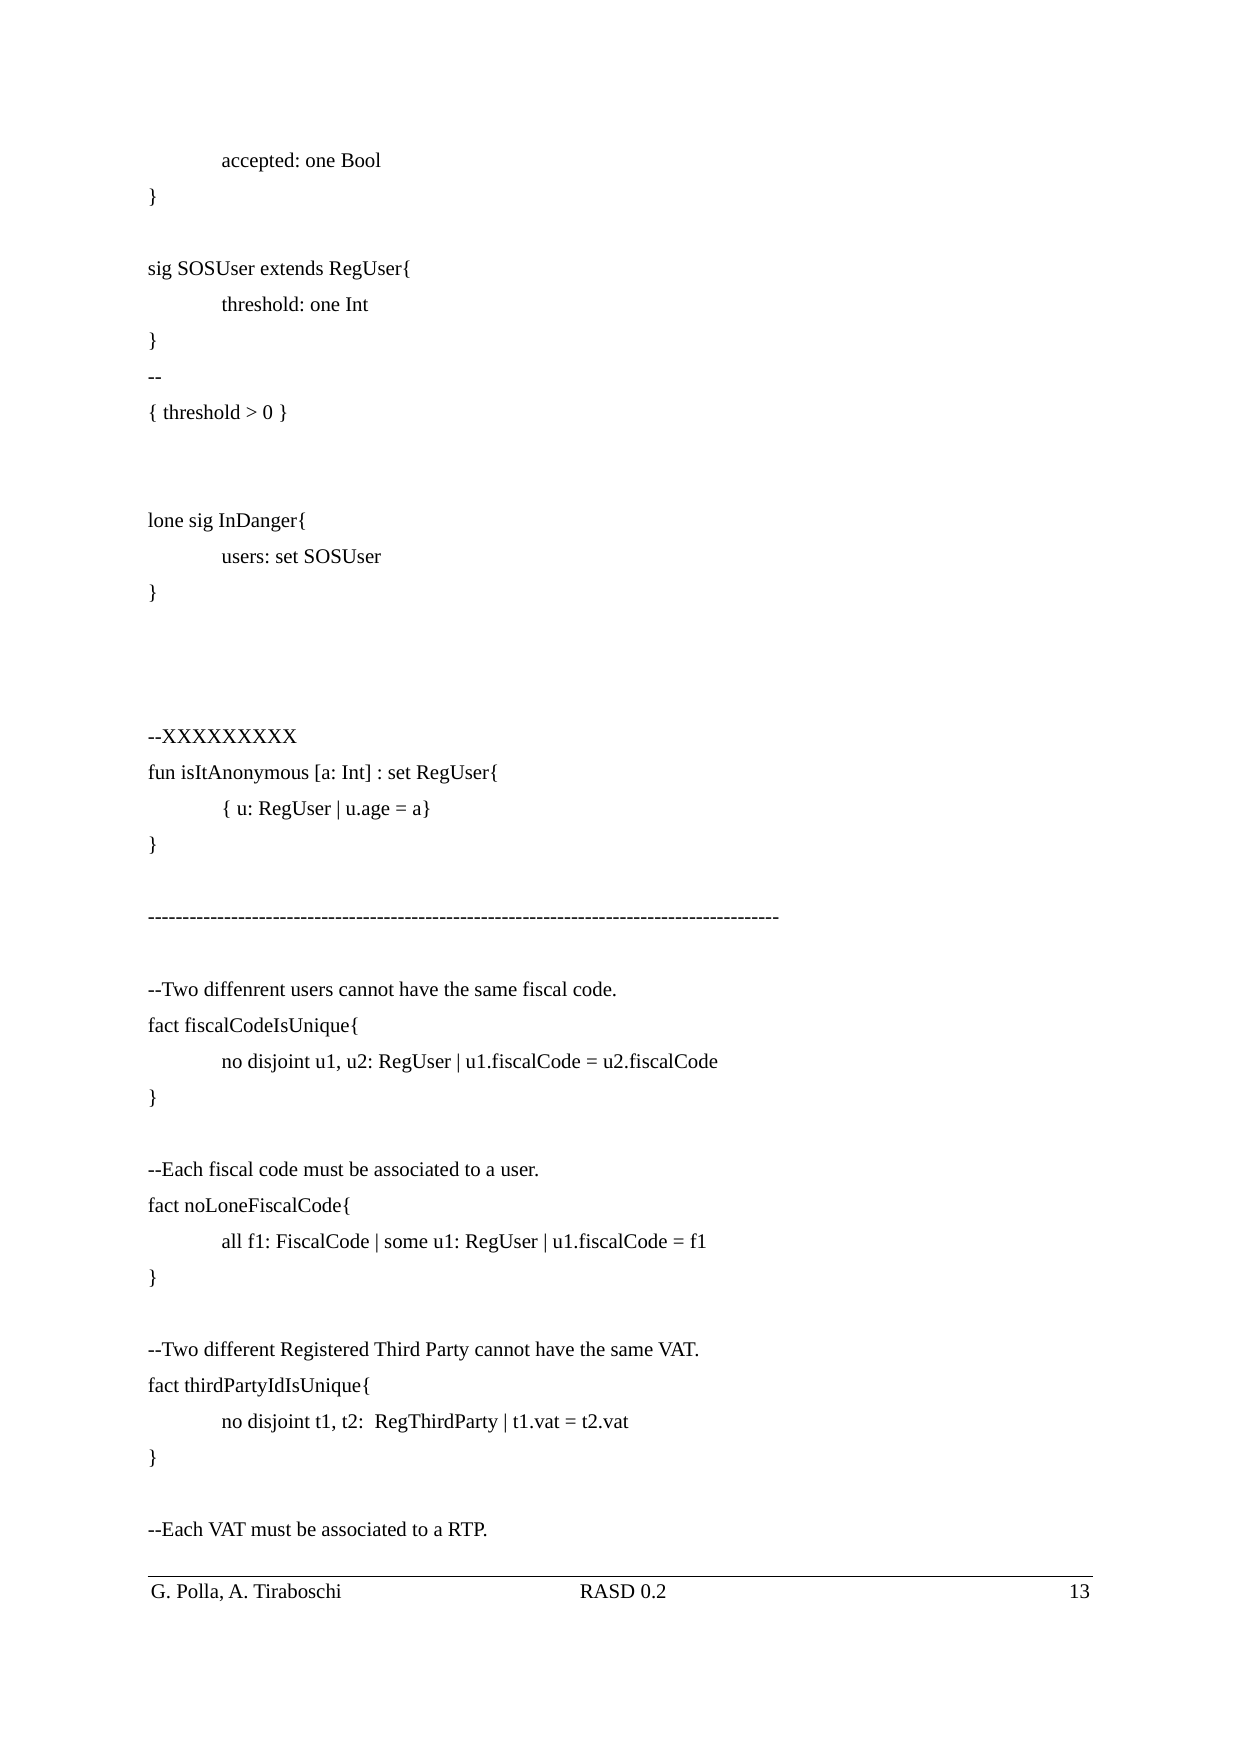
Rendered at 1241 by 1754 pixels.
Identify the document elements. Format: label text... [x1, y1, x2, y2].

text { u: RegUser | u.age = a} [148, 796, 1093, 820]
text sig SOSUser extends RegUser{ [148, 256, 1093, 280]
text fact noLoneFiscalCode{ [148, 1193, 1093, 1217]
text --Two diffenrent users cannot have the same fiscal code. [148, 977, 1093, 1001]
text } [148, 1085, 1093, 1109]
text fun isItAnonymous [a: Int] : set RegUser{ [148, 760, 1093, 784]
text } [148, 1445, 1093, 1469]
text } [148, 328, 1093, 352]
text fact fiscalCodeIsUnique{ [148, 1013, 1093, 1037]
text --Two different Registered Third Party cannot have the same VAT. [148, 1337, 1093, 1361]
text users: set SOSUser [148, 544, 1093, 568]
text ------------------------------------------------------------------------------------------- [148, 904, 1093, 928]
text accepted: one Bool [148, 148, 1093, 172]
text { threshold > 0 } [148, 400, 1093, 424]
text no disjoint u1, u2: RegUser | u1.fiscalCode = u2.fiscalCode [148, 1049, 1093, 1073]
text -- [148, 364, 1093, 388]
text } [148, 1265, 1093, 1289]
text threshold: one Int [148, 292, 1093, 316]
text lone sig InDanger{ [148, 508, 1093, 532]
text } [148, 832, 1093, 856]
text fact thirdPartyIdIsUnique{ [148, 1373, 1093, 1397]
text no disjoint t1, t2: RegThirdParty | t1.vat = t2.vat [148, 1409, 1093, 1433]
text all f1: FiscalCode | some u1: RegUser | u1.fiscalCode = f1 [148, 1229, 1093, 1253]
text --XXXXXXXXX [148, 724, 1093, 748]
text --Each VAT must be associated to a RTP. [148, 1517, 1093, 1541]
text --Each fiscal code must be associated to a user. [148, 1157, 1093, 1181]
text } [148, 580, 1093, 604]
text } [148, 184, 1093, 208]
